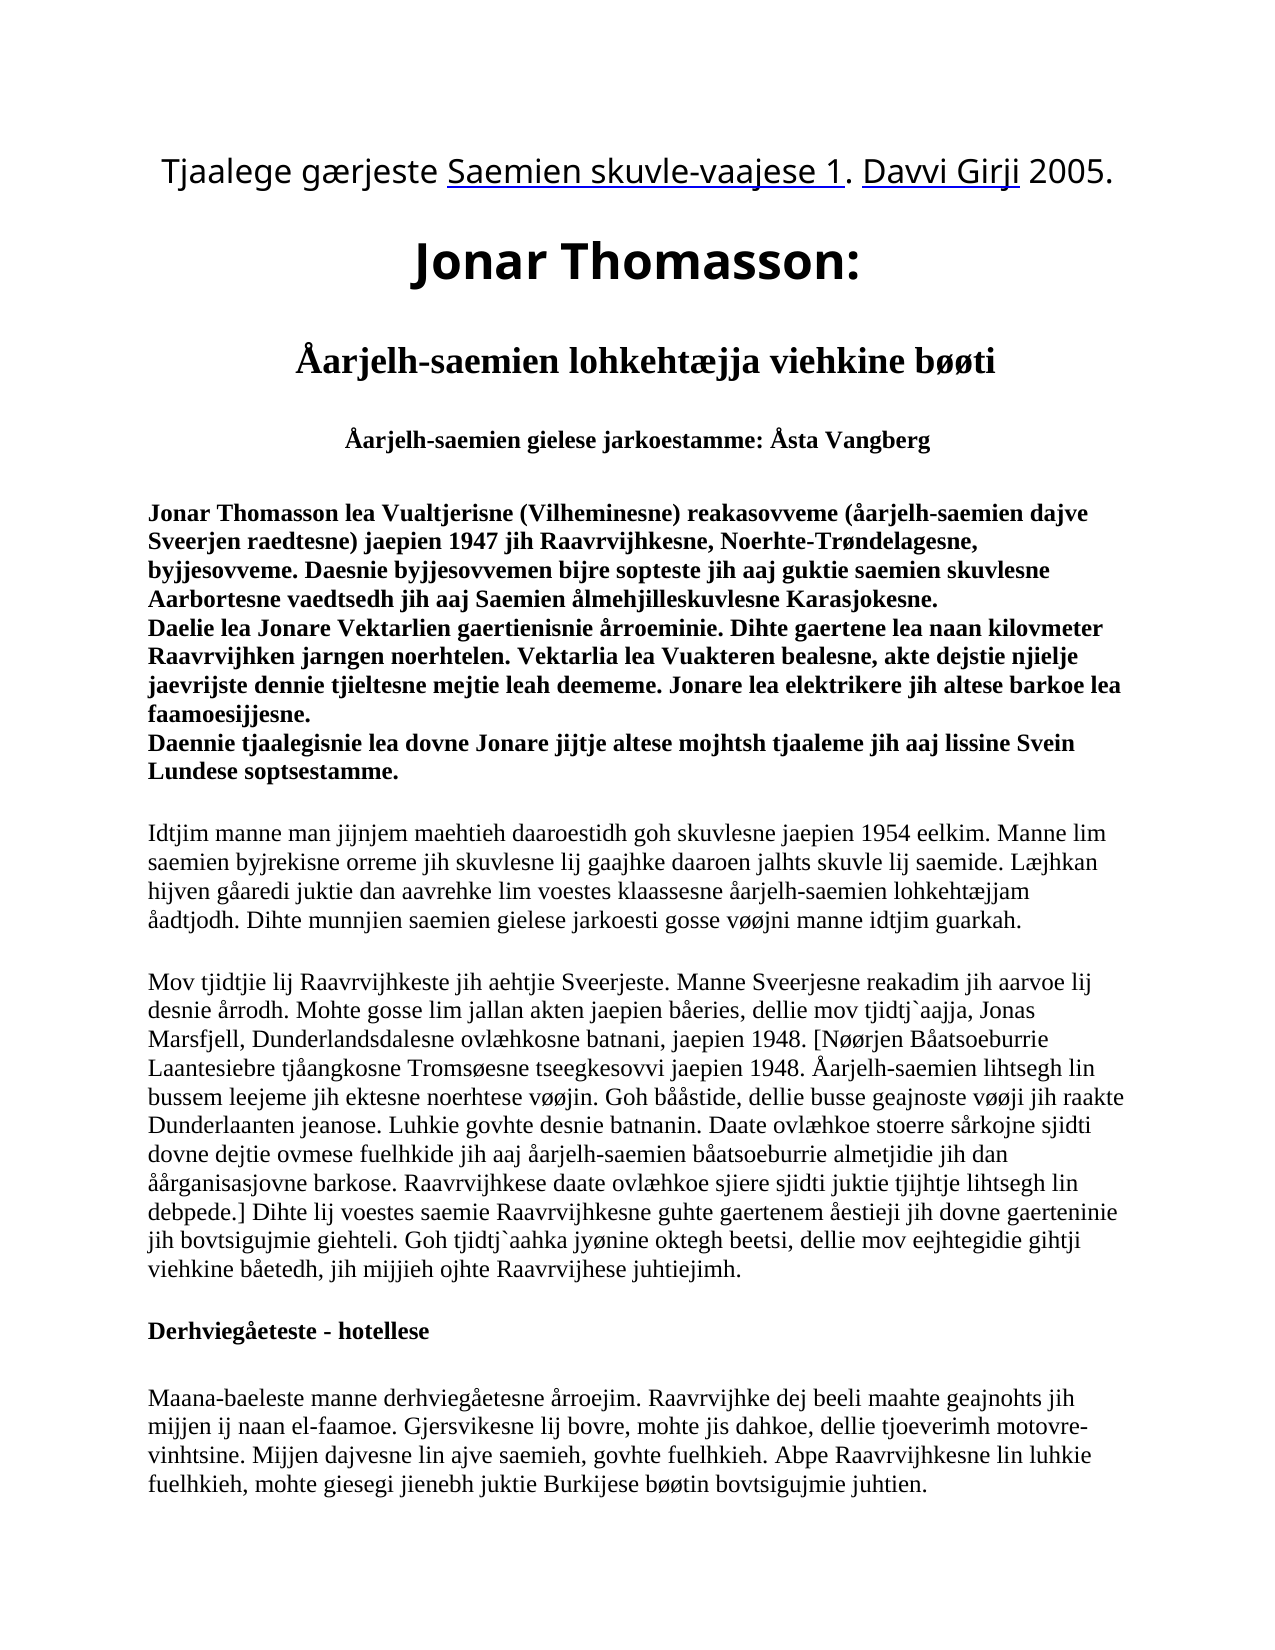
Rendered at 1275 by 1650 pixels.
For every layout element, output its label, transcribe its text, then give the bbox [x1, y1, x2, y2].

text Åarjelh-saemien gielese jarkoestamme: Åsta Vangberg [148, 425, 1127, 454]
text Jonar Thomasson: [148, 226, 1127, 294]
text Daelie lea Jonare Vektarlien gaertienisnie årroeminie. Dihte gaertene lea naan kilovmeter Raavrvijhken jarngen noerhtelen. Vektarlia lea Vuakteren bealesne, akte dejstie njielje jaevrijste dennie tjieltesne mejtie leah deememe. Jonare lea elektrikere jih altese barkoe lea faamoesijjesne. [148, 613, 1127, 728]
text Tjaalege gærjeste Saemien skuvle-vaajese 1. Davvi Girji 2005. [148, 148, 1127, 193]
text Daennie tjaalegisnie lea dovne Jonare jijtje altese mojhtsh tjaaleme jih aaj lissine Svein Lundese soptsestamme. [148, 728, 1127, 785]
text Jonar Thomasson lea Vualtjerisne (Vilheminesne) reakasovveme (åarjelh-saemien dajve Sveerjen raedtesne) jaepien 1947 jih Raavrvijhkesne, Noerhte-Trøndelagesne, byjjesovveme. Daesnie byjjesovvemen bijre sopteste jih aaj guktie saemien skuvlesne Aarbortesne vaedtsedh jih aaj Saemien ålmehjilleskuvlesne Karasjokesne. [148, 498, 1127, 613]
text Maana-baeleste manne derhviegåetesne årroejim. Raavrvijhke dej beeli maahte geajnohts jih mijjen ij naan el-faamoe. Gjersvikesne lij bovre, mohte jis dahkoe, dellie tjoeverimh motovre-vinhtsine. Mijjen dajvesne lin ajve saemieh, govhte fuelhkieh. Abpe Raavrvijhkesne lin luhkie fuelhkieh, mohte giesegi jienebh juktie Burkijese bøøtin bovtsigujmie juhtien. [148, 1383, 1127, 1498]
text Mov tjidtjie lij Raavrvijhkeste jih aehtjie Sveerjeste. Manne Sveerjesne reakadim jih aarvoe lij desnie årrodh. Mohte gosse lim jallan akten jaepien båeries, dellie mov tjidtj`aajja, Jonas Marsfjell, Dunderlandsdalesne ovlæhkosne batnani, jaepien 1948. [Nøørjen Båatsoeburrie Laantesiebre tjåangkosne Tromsøesne tseegkesovvi jaepien 1948. Åarjelh-saemien lihtsegh lin bussem leejeme jih ektesne noerhtese vøøjin. Goh bååstide, dellie busse geajnoste vøøji jih raakte Dunderlaanten jeanose. Luhkie govhte desnie batnanin. Daate ovlæhkoe stoerre sårkojne sjidti dovne dejtie ovmese fuelhkide jih aaj åarjelh-saemien båatsoeburrie almetjidie jih dan åårganisasjovne barkose. Raavrvijhkese daate ovlæhkoe sjiere sjidti juktie tjijhtje lihtsegh lin debpede.] Dihte lij voestes saemie Raavrvijhkesne guhte gaertenem åestieji jih dovne gaerteninie jih bovtsigujmie giehteli. Goh tjidtj`aahka jyønine oktegh beetsi, dellie mov eejhtegidie gihtji viehkine båetedh, jih mijjieh ojhte Raavrvijhese juhtiejimh. [148, 967, 1127, 1283]
text Derhviegåeteste - hotellese [148, 1316, 1127, 1345]
text Idtjim manne man jijnjem maehtieh daaroestidh goh skuvlesne jaepien 1954 eelkim. Manne lim saemien byjrekisne orreme jih skuvlesne lij gaajhke daaroen jalhts skuvle lij saemide. Læjhkan hijven gåaredi juktie dan aavrehke lim voestes klaassesne åarjelh-saemien lohkehtæjjam åadtjodh. Dihte munnjien saemien gielese jarkoesti gosse vøøjni manne idtjim guarkah. [148, 818, 1127, 933]
text Åarjelh-saemien lohkehtæjja viehkine bøøti [221, 338, 1127, 381]
